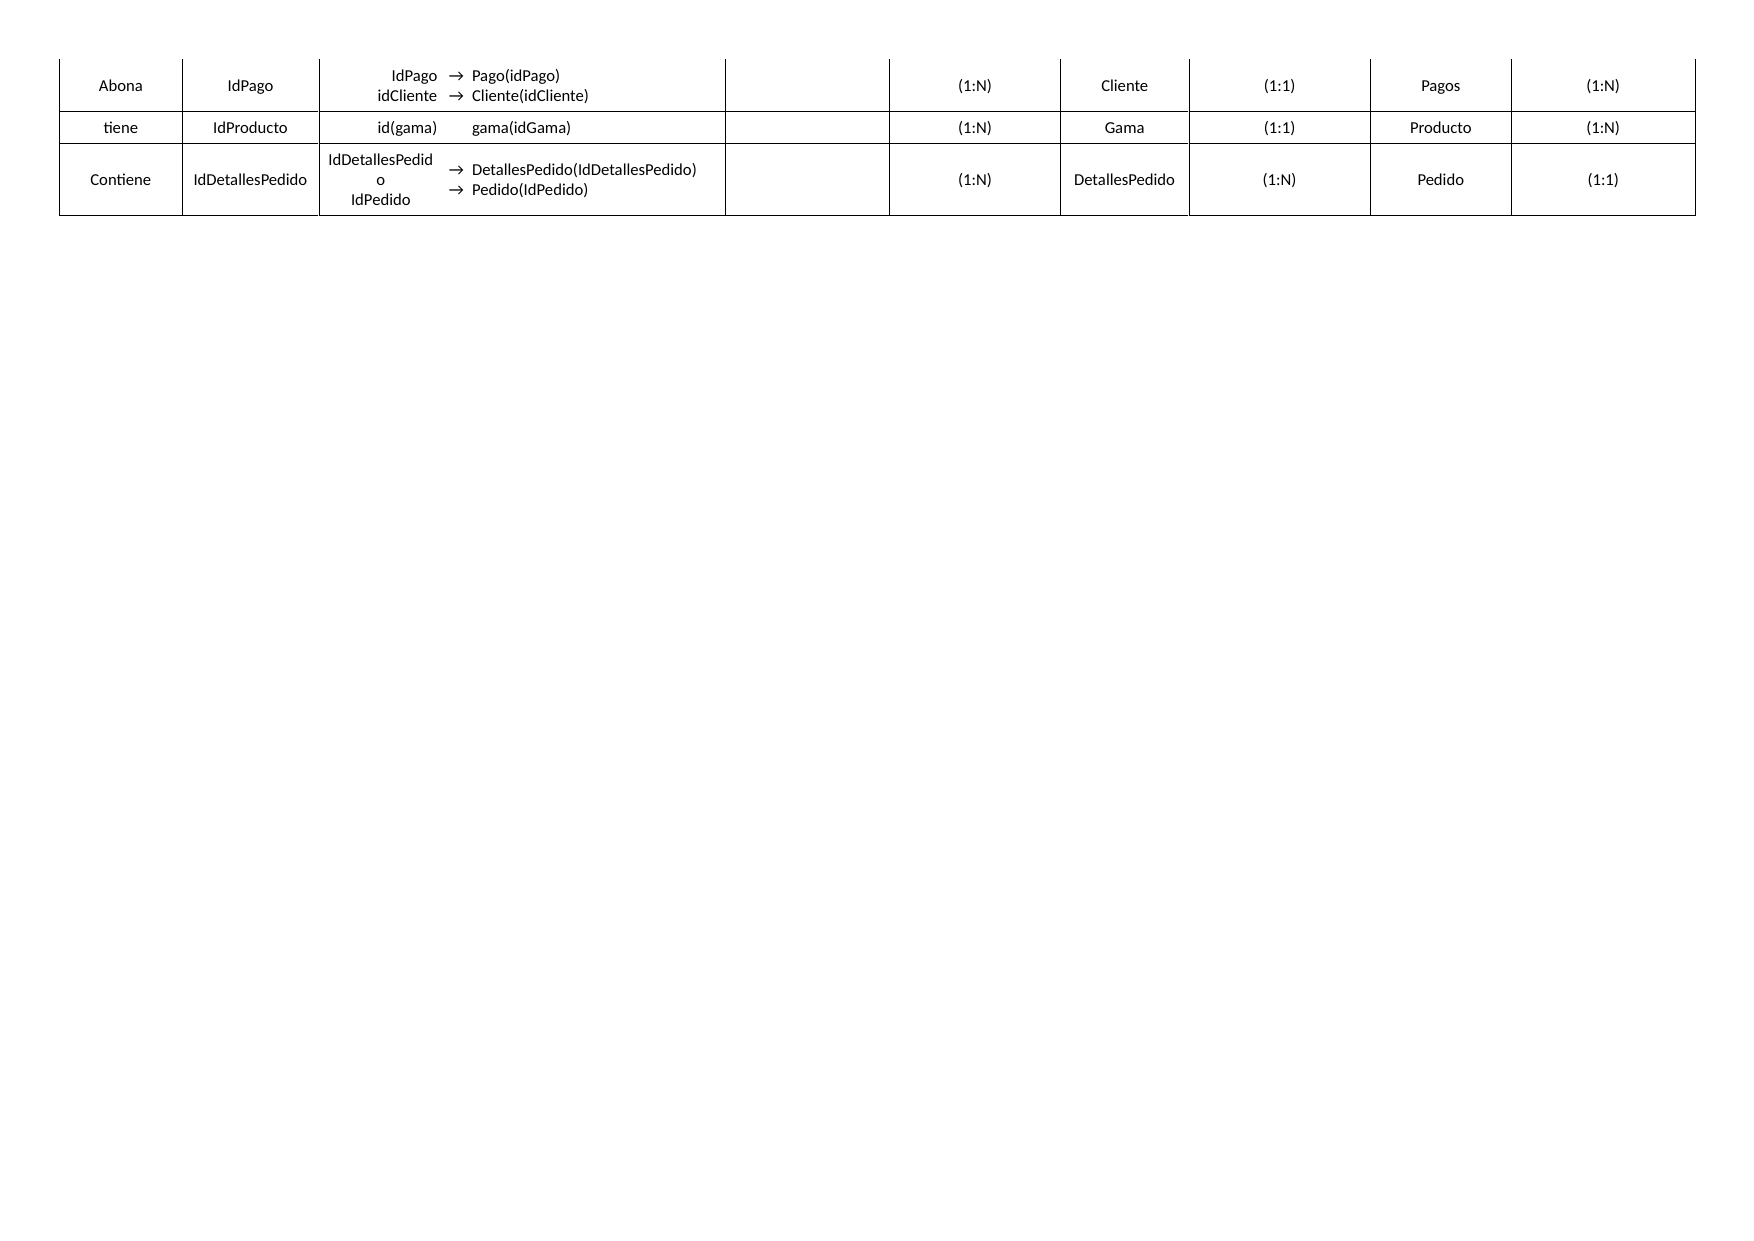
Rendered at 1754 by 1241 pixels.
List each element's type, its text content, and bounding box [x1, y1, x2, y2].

table_cell (1:N) [890, 112, 1060, 143]
table_cell (1:1) [1190, 112, 1370, 143]
table_cell →→ [443, 144, 466, 215]
table_cell gama(idGama) [466, 112, 725, 143]
table_cell Cliente [1061, 59, 1188, 111]
table_cell Contiene [60, 144, 182, 215]
table_cell Gama [1061, 112, 1188, 143]
table_cell IdPago idCliente [320, 59, 443, 111]
table_cell [726, 144, 889, 215]
table_cell DetallesPedido [1061, 144, 1188, 215]
table_cell (1:1) [1512, 144, 1695, 215]
table_cell IdDetallesPedido IdPedido [320, 144, 443, 215]
table_cell (1:N) [890, 59, 1060, 111]
table_cell [726, 59, 889, 111]
table_cell Pago(idPago) Cliente(idCliente) [466, 59, 725, 111]
table_cell DetallesPedido(IdDetallesPedido) Pedido(IdPedido) [466, 144, 725, 215]
table_cell IdProducto [183, 112, 318, 143]
table_cell (1:N) [1512, 59, 1695, 111]
table_cell Producto [1371, 112, 1511, 143]
table_cell IdDetallesPedido [183, 144, 318, 215]
table_cell [443, 112, 466, 143]
table_cell Pedido [1371, 144, 1511, 215]
table_cell →→ [443, 59, 466, 111]
table_cell (1:N) [1512, 112, 1695, 143]
table_cell (1:1) [1190, 59, 1370, 111]
table_cell (1:N) [1190, 144, 1370, 215]
table_cell Abona [60, 59, 182, 111]
table_cell IdPago [183, 59, 318, 111]
table_cell [726, 112, 889, 143]
table_cell (1:N) [890, 144, 1060, 215]
table_cell id(gama) [320, 112, 443, 143]
table_cell tiene [60, 112, 182, 143]
table_cell Pagos [1371, 59, 1511, 111]
